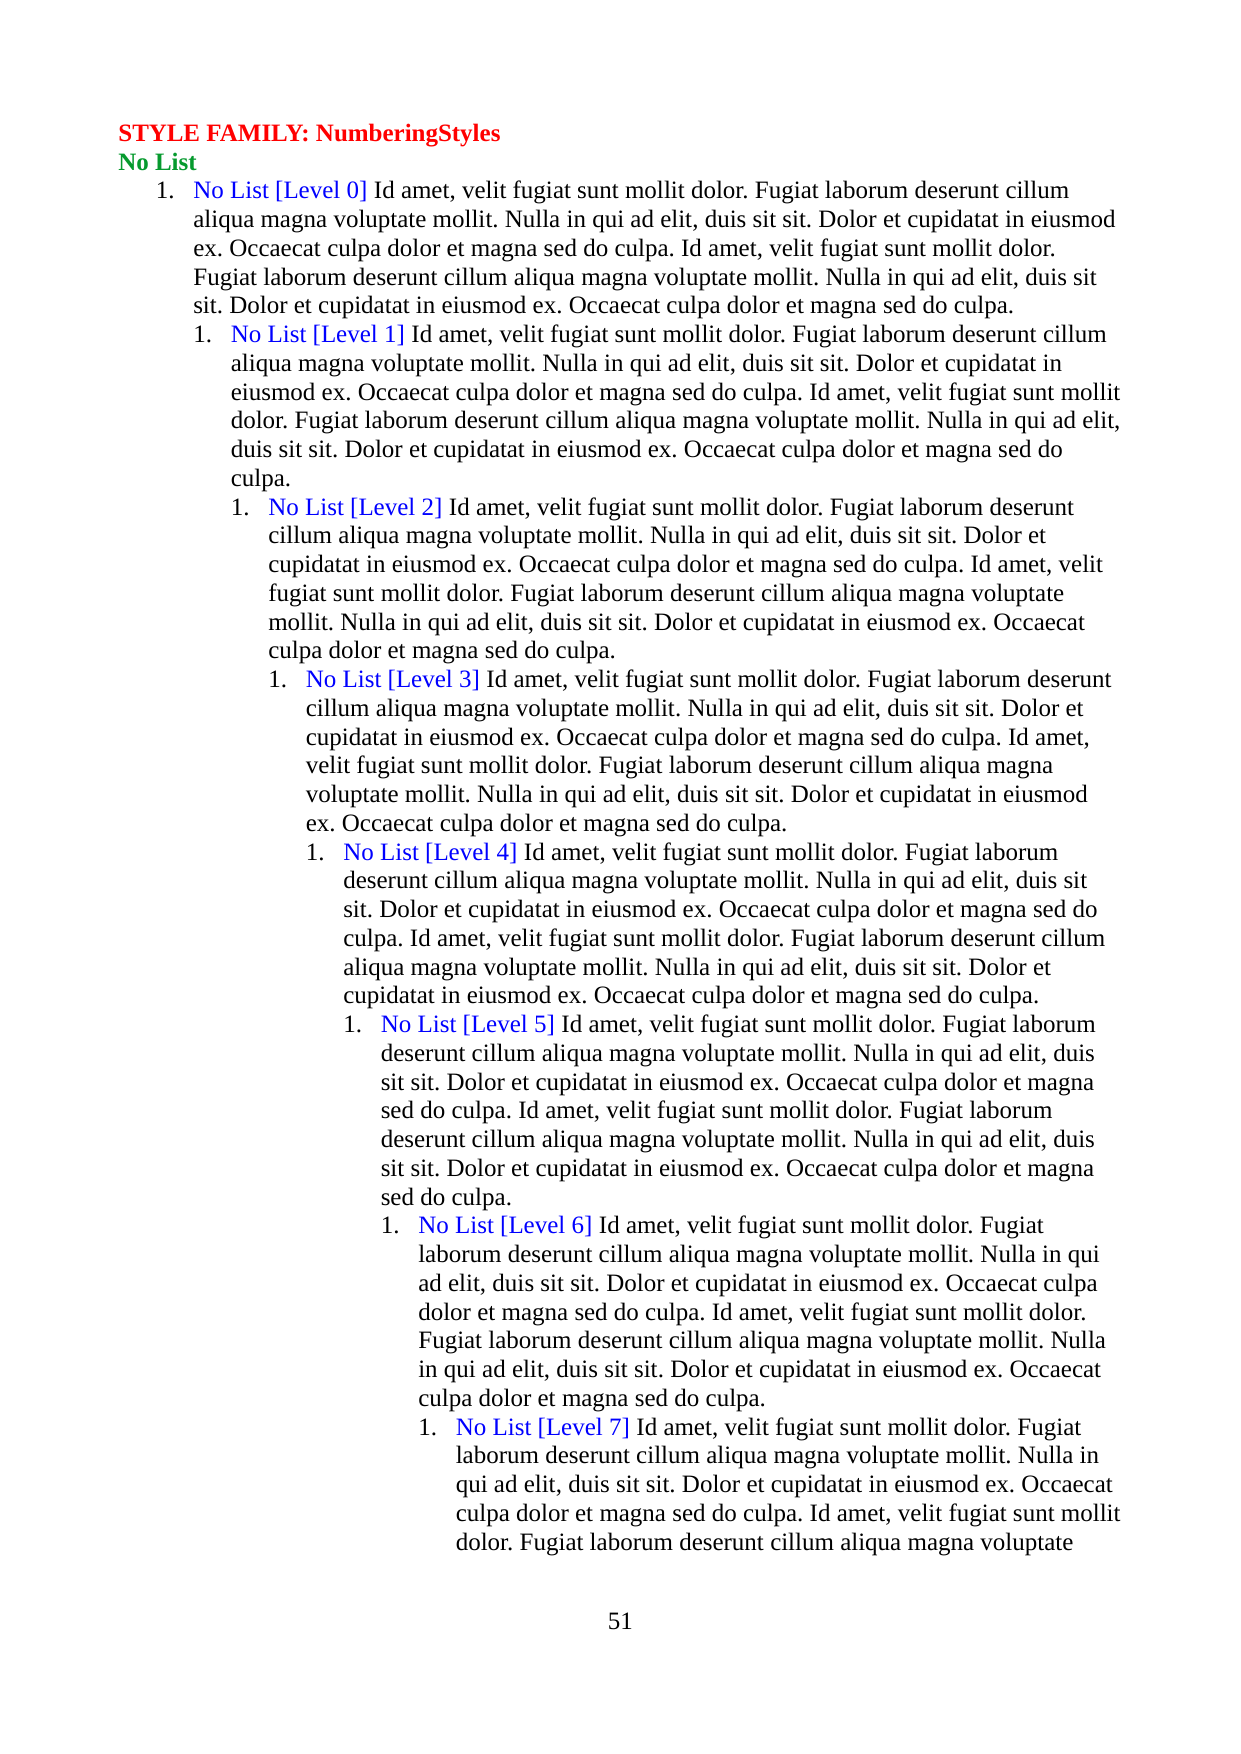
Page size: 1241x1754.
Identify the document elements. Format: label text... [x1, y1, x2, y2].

list No List [Level 3] Id amet, velit fugiat sunt mollit dolor. Fugiat laborum deserunt cillum aliqua magna voluptate mollit. Nulla in qui ad elit, duis sit sit. Dolor et cupidatat in eiusmod ex. Occaecat culpa dolor et magna sed do culpa. Id amet, velit fugiat sunt mollit dolor. Fugiat laborum deserunt cillum aliqua magna voluptate mollit. Nulla in qui ad elit, duis sit sit. Dolor et cupidatat in eiusmod ex. Occaecat culpa dolor et magna sed do culpa. [268, 664, 1122, 837]
list No List [Level 2] Id amet, velit fugiat sunt mollit dolor. Fugiat laborum deserunt cillum aliqua magna voluptate mollit. Nulla in qui ad elit, duis sit sit. Dolor et cupidatat in eiusmod ex. Occaecat culpa dolor et magna sed do culpa. Id amet, velit fugiat sunt mollit dolor. Fugiat laborum deserunt cillum aliqua magna voluptate mollit. Nulla in qui ad elit, duis sit sit. Dolor et cupidatat in eiusmod ex. Occaecat culpa dolor et magna sed do culpa. [231, 492, 1122, 664]
list No List [Level 5] Id amet, velit fugiat sunt mollit dolor. Fugiat laborum deserunt cillum aliqua magna voluptate mollit. Nulla in qui ad elit, duis sit sit. Dolor et cupidatat in eiusmod ex. Occaecat culpa dolor et magna sed do culpa. Id amet, velit fugiat sunt mollit dolor. Fugiat laborum deserunt cillum aliqua magna voluptate mollit. Nulla in qui ad elit, duis sit sit. Dolor et cupidatat in eiusmod ex. Occaecat culpa dolor et magna sed do culpa. [343, 1009, 1122, 1211]
text STYLE FAMILY: NumberingStyles [118, 118, 1122, 147]
text No List [118, 147, 1122, 176]
list No List [Level 4] Id amet, velit fugiat sunt mollit dolor. Fugiat laborum deserunt cillum aliqua magna voluptate mollit. Nulla in qui ad elit, duis sit sit. Dolor et cupidatat in eiusmod ex. Occaecat culpa dolor et magna sed do culpa. Id amet, velit fugiat sunt mollit dolor. Fugiat laborum deserunt cillum aliqua magna voluptate mollit. Nulla in qui ad elit, duis sit sit. Dolor et cupidatat in eiusmod ex. Occaecat culpa dolor et magna sed do culpa. [306, 837, 1122, 1009]
list No List [Level 0] Id amet, velit fugiat sunt mollit dolor. Fugiat laborum deserunt cillum aliqua magna voluptate mollit. Nulla in qui ad elit, duis sit sit. Dolor et cupidatat in eiusmod ex. Occaecat culpa dolor et magna sed do culpa. Id amet, velit fugiat sunt mollit dolor. Fugiat laborum deserunt cillum aliqua magna voluptate mollit. Nulla in qui ad elit, duis sit sit. Dolor et cupidatat in eiusmod ex. Occaecat culpa dolor et magna sed do culpa. [156, 176, 1122, 319]
list No List [Level 7] Id amet, velit fugiat sunt mollit dolor. Fugiat laborum deserunt cillum aliqua magna voluptate mollit. Nulla in qui ad elit, duis sit sit. Dolor et cupidatat in eiusmod ex. Occaecat culpa dolor et magna sed do culpa. Id amet, velit fugiat sunt mollit dolor. Fugiat laborum deserunt cillum aliqua magna voluptate [418, 1412, 1122, 1556]
list No List [Level 1] Id amet, velit fugiat sunt mollit dolor. Fugiat laborum deserunt cillum aliqua magna voluptate mollit. Nulla in qui ad elit, duis sit sit. Dolor et cupidatat in eiusmod ex. Occaecat culpa dolor et magna sed do culpa. Id amet, velit fugiat sunt mollit dolor. Fugiat laborum deserunt cillum aliqua magna voluptate mollit. Nulla in qui ad elit, duis sit sit. Dolor et cupidatat in eiusmod ex. Occaecat culpa dolor et magna sed do culpa. [193, 319, 1122, 492]
list No List [Level 6] Id amet, velit fugiat sunt mollit dolor. Fugiat laborum deserunt cillum aliqua magna voluptate mollit. Nulla in qui ad elit, duis sit sit. Dolor et cupidatat in eiusmod ex. Occaecat culpa dolor et magna sed do culpa. Id amet, velit fugiat sunt mollit dolor. Fugiat laborum deserunt cillum aliqua magna voluptate mollit. Nulla in qui ad elit, duis sit sit. Dolor et cupidatat in eiusmod ex. Occaecat culpa dolor et magna sed do culpa. [381, 1211, 1122, 1412]
